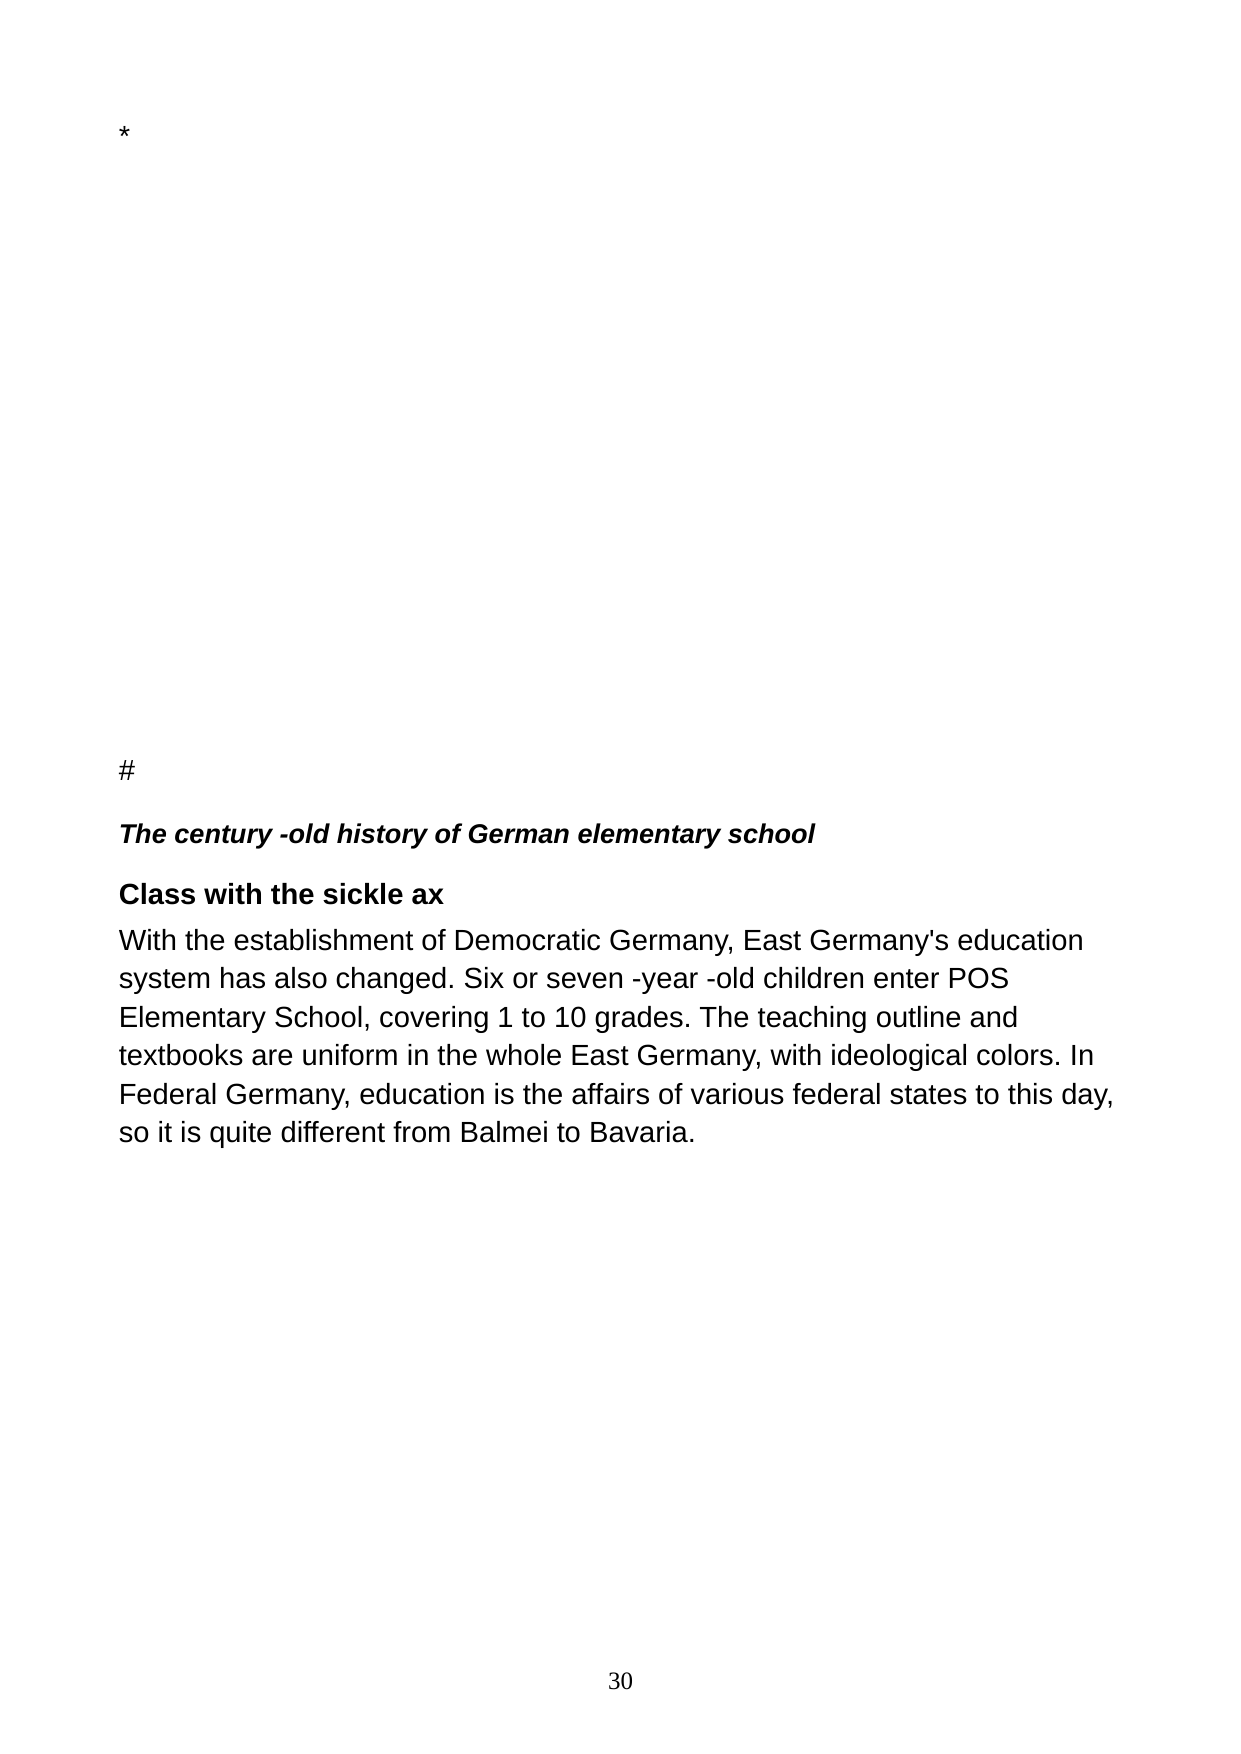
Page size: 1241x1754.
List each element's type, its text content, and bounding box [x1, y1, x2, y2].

subtitle Class with the sickle ax [118, 877, 1122, 910]
subtitle The century -old history of German elementary school [118, 818, 1122, 849]
text * # [118, 118, 1122, 786]
text With the establishment of Democratic Germany, East Germany's education system has also changed. Six or seven -year -old children enter POS Elementary School, covering 1 to 10 grades. The teaching outline and textbooks are uniform in the whole East Germany, with ideological colors. In Federal Germany, education is the affairs of various federal states to this day, so it is quite different from Balmei to Bavaria. [118, 923, 1122, 1149]
